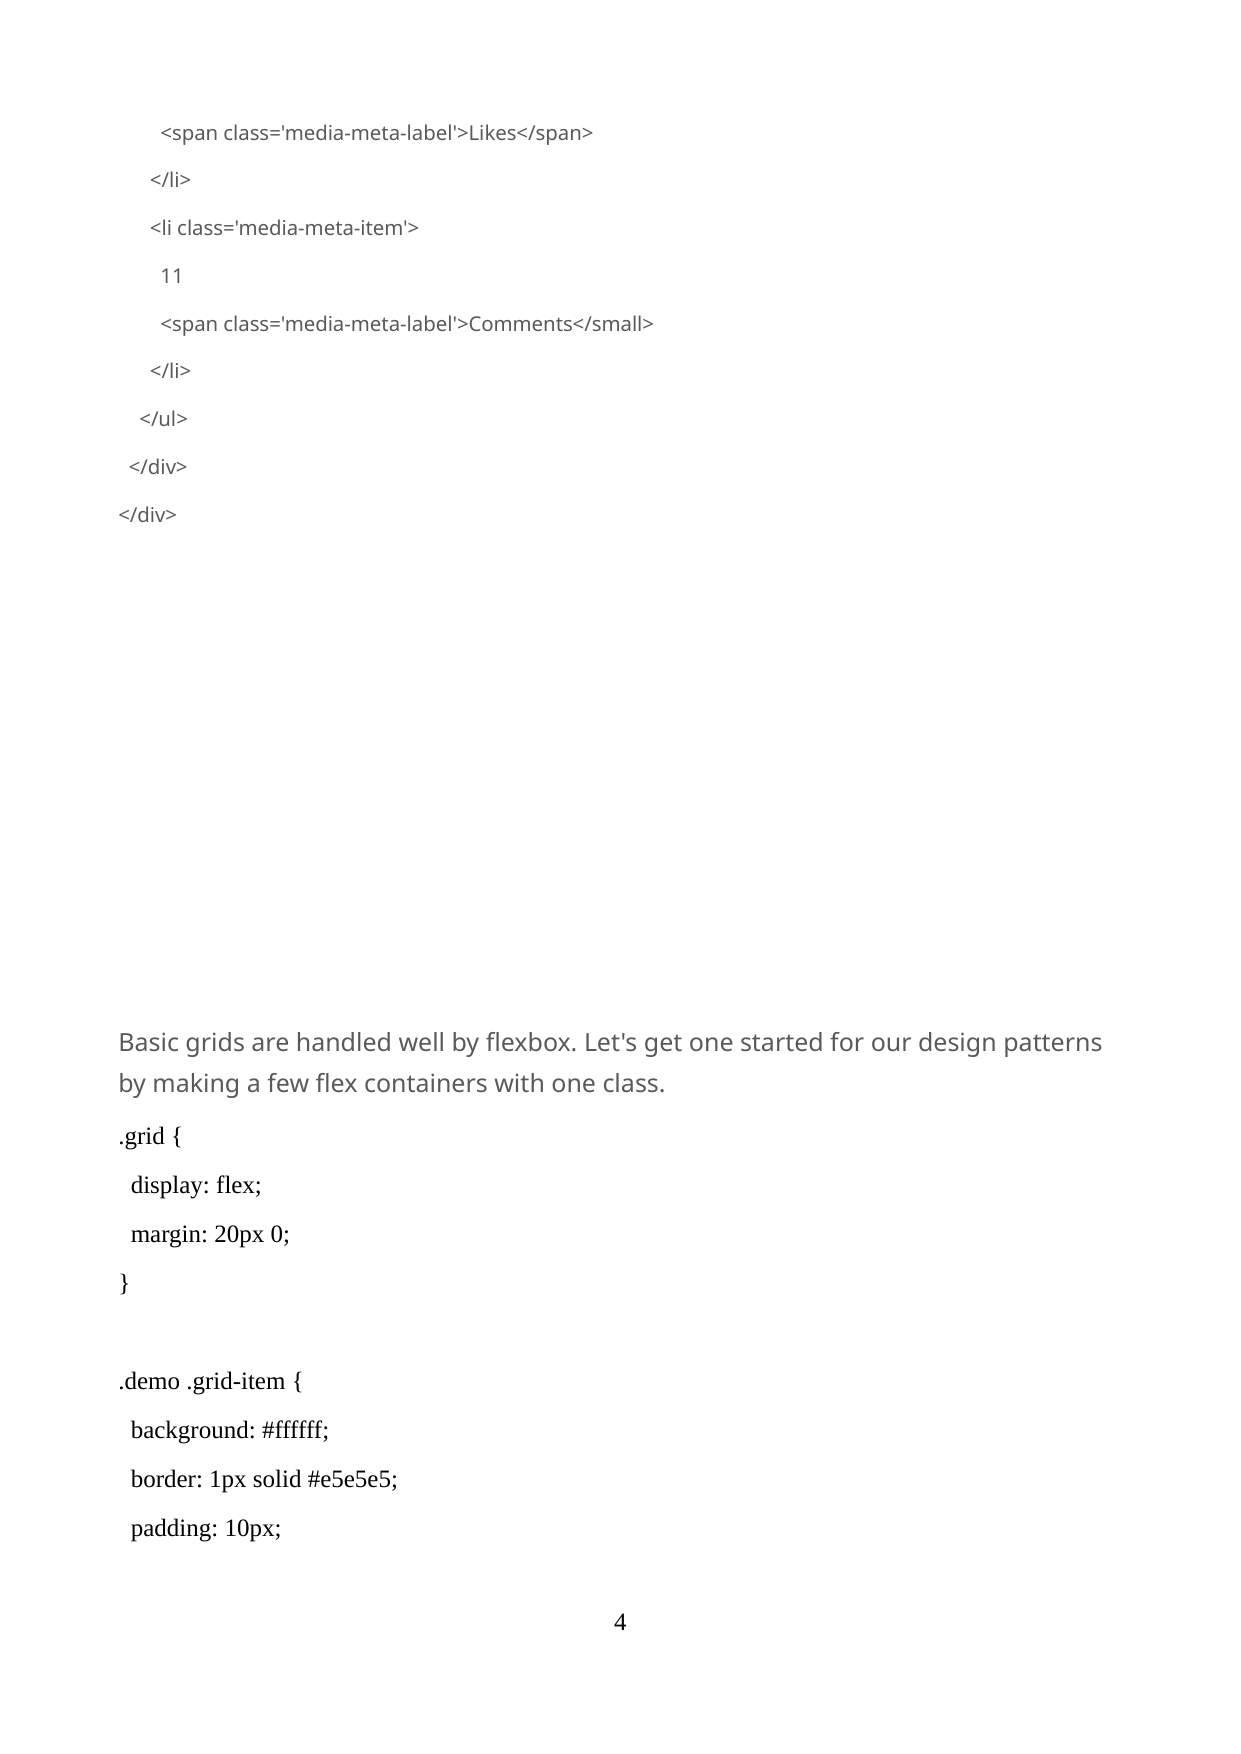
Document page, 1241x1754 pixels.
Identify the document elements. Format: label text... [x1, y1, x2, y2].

text 11 [118, 262, 1122, 289]
text padding: 10px; [118, 1513, 1122, 1542]
text <li class='media-meta-item'> [118, 214, 1122, 241]
text </ul> [118, 405, 1122, 433]
text margin: 20px 0; [118, 1219, 1122, 1248]
text <span class='media-meta-label'>Comments</small> [118, 309, 1122, 337]
text </div> [118, 501, 1122, 528]
text display: flex; [118, 1170, 1122, 1198]
text <span class='media-meta-label'>Likes</span> [118, 118, 1122, 146]
text </div> [118, 453, 1122, 481]
text </li> [118, 357, 1122, 385]
text } [118, 1268, 1122, 1297]
text border: 1px solid #e5e5e5; [118, 1464, 1122, 1493]
text </li> [118, 166, 1122, 194]
text Basic grids are handled well by flexbox. Let's get one started for our design patterns by making a few flex containers with one class. [118, 1024, 1122, 1099]
text .demo .grid-item { [118, 1366, 1122, 1395]
text background: #ffffff; [118, 1415, 1122, 1444]
text .grid { [118, 1121, 1122, 1149]
